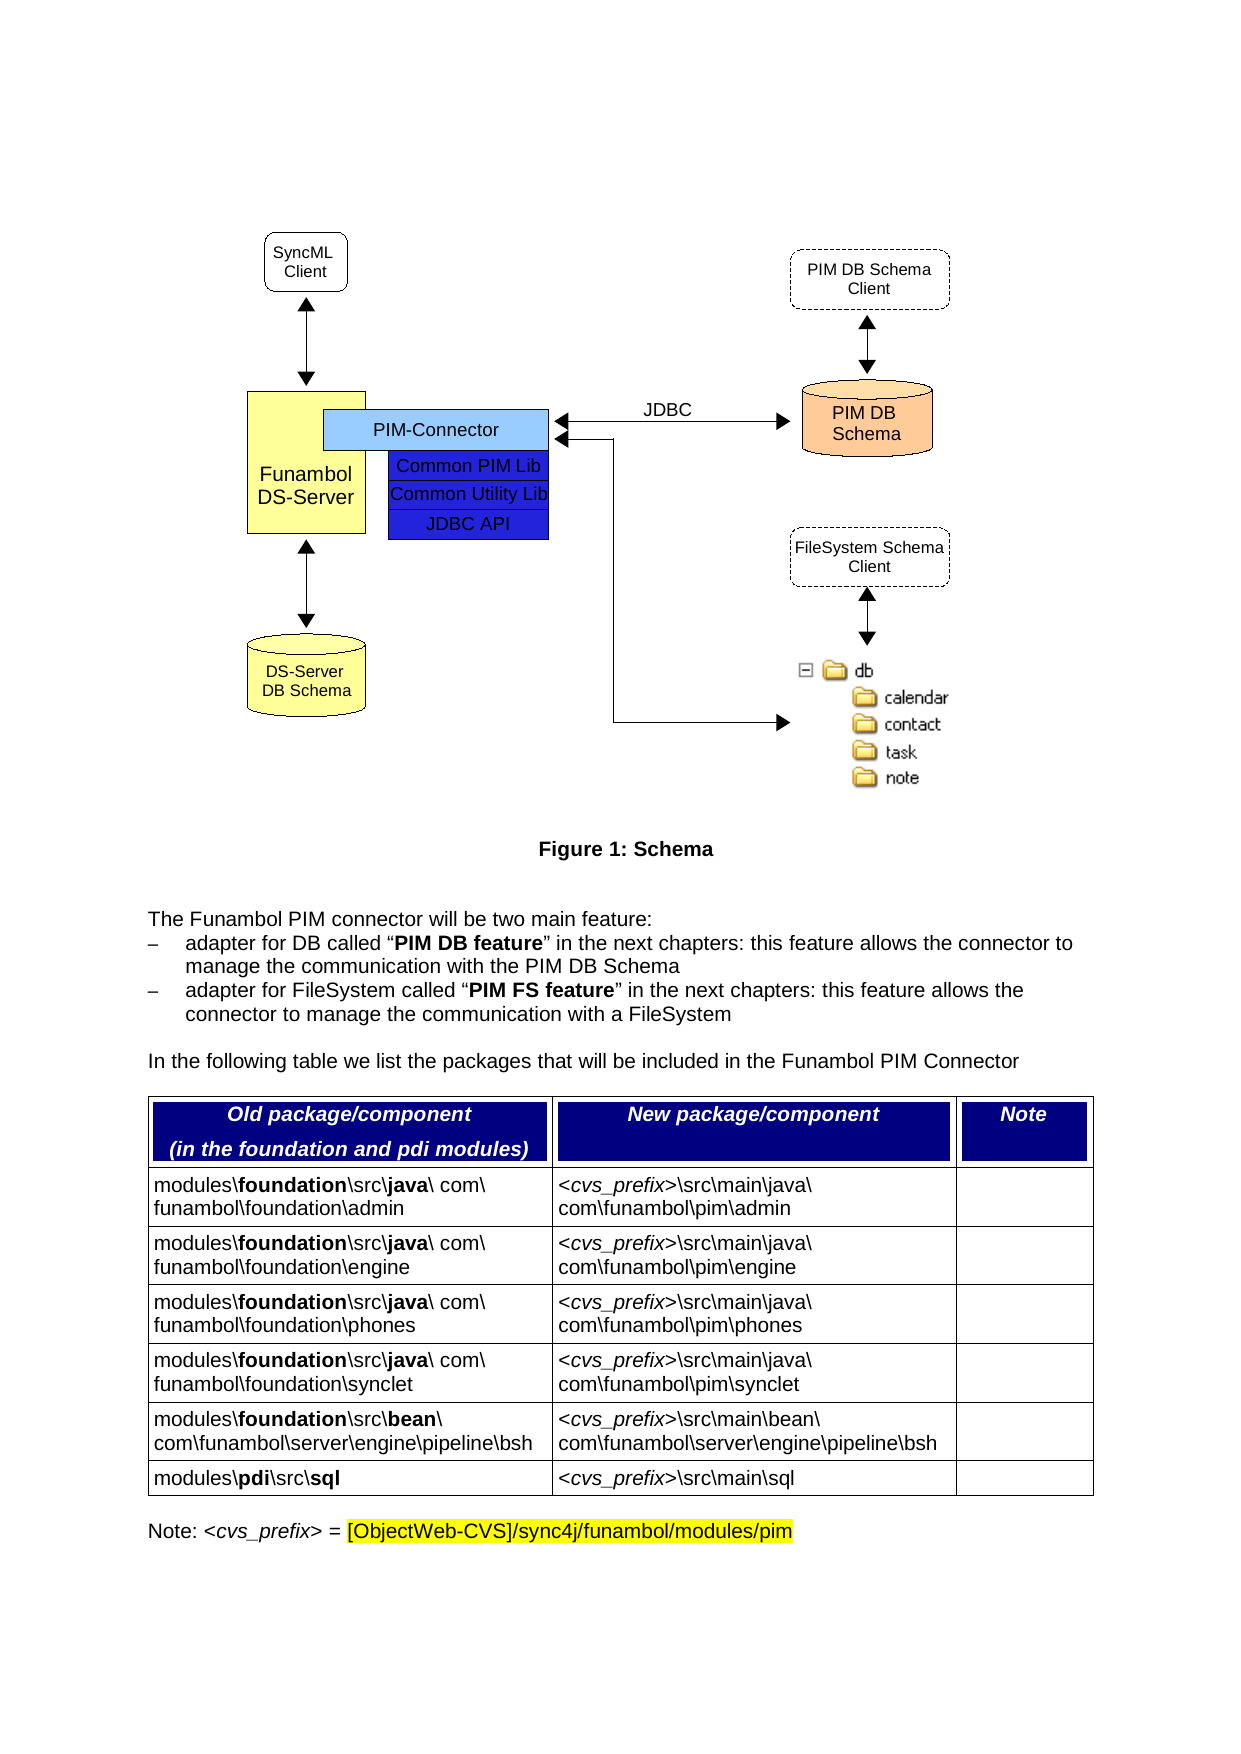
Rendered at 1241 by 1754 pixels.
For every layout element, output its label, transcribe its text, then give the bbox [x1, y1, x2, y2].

list adapter for DB called “PIM DB feature” in the next chapters: this feature allows the connector to manage the communication with the PIM DB Schema [148, 931, 1093, 978]
text The Funambol PIM connector will be two main feature: [148, 908, 1093, 931]
table_cell modules\foundation\src\bean\ com\funambol\server\engine\pipeline\bsh [149, 1403, 552, 1460]
table_cell <cvs_prefix>\src\main\java\ com\funambol\pim\synclet [553, 1344, 956, 1402]
table_header New package/component [553, 1097, 956, 1167]
table_cell <cvs_prefix>\src\main\sql [553, 1461, 956, 1495]
table_cell modules\foundation\src\java\ com\funambol\foundation\phones [149, 1285, 552, 1343]
table_cell <cvs_prefix>\src\main\java\ com\funambol\pim\phones [553, 1285, 956, 1343]
table_cell [957, 1344, 1093, 1402]
table_cell [957, 1285, 1093, 1343]
table_cell modules\pdi\src\sql [149, 1461, 552, 1495]
table_header Old package/component (in the foundation and pdi modules) [149, 1097, 552, 1167]
table_cell [957, 1461, 1093, 1495]
table_cell [957, 1403, 1093, 1460]
table_cell <cvs_prefix>\src\main\java\ com\funambol\pim\engine [553, 1227, 956, 1284]
table_cell modules\foundation\src\java\ com\funambol\foundation\synclet [149, 1344, 552, 1402]
text Note: <cvs_prefix> = [ObjectWeb-CVS]/sync4j/funambol/modules/pim [148, 1519, 1093, 1543]
list adapter for FileSystem called “PIM FS feature” in the next chapters: this feature allows the connector to manage the communication with a FileSystem [148, 978, 1093, 1026]
table_cell modules\foundation\src\java\ com\funambol\foundation\admin [149, 1168, 552, 1226]
table_cell <cvs_prefix>\src\main\java\ com\funambol\pim\admin [553, 1168, 956, 1226]
table_cell [957, 1168, 1093, 1226]
table_cell [957, 1227, 1093, 1284]
table_header Note [957, 1097, 1093, 1167]
text Figure 1: Schema [187, 172, 1065, 861]
table_cell <cvs_prefix>\src\main\bean\ com\funambol\server\engine\pipeline\bsh [553, 1403, 956, 1460]
table_cell modules\foundation\src\java\ com\funambol\foundation\engine [149, 1227, 552, 1284]
text In the following table we list the packages that will be included in the Funambol PIM Connector [148, 1049, 1093, 1073]
